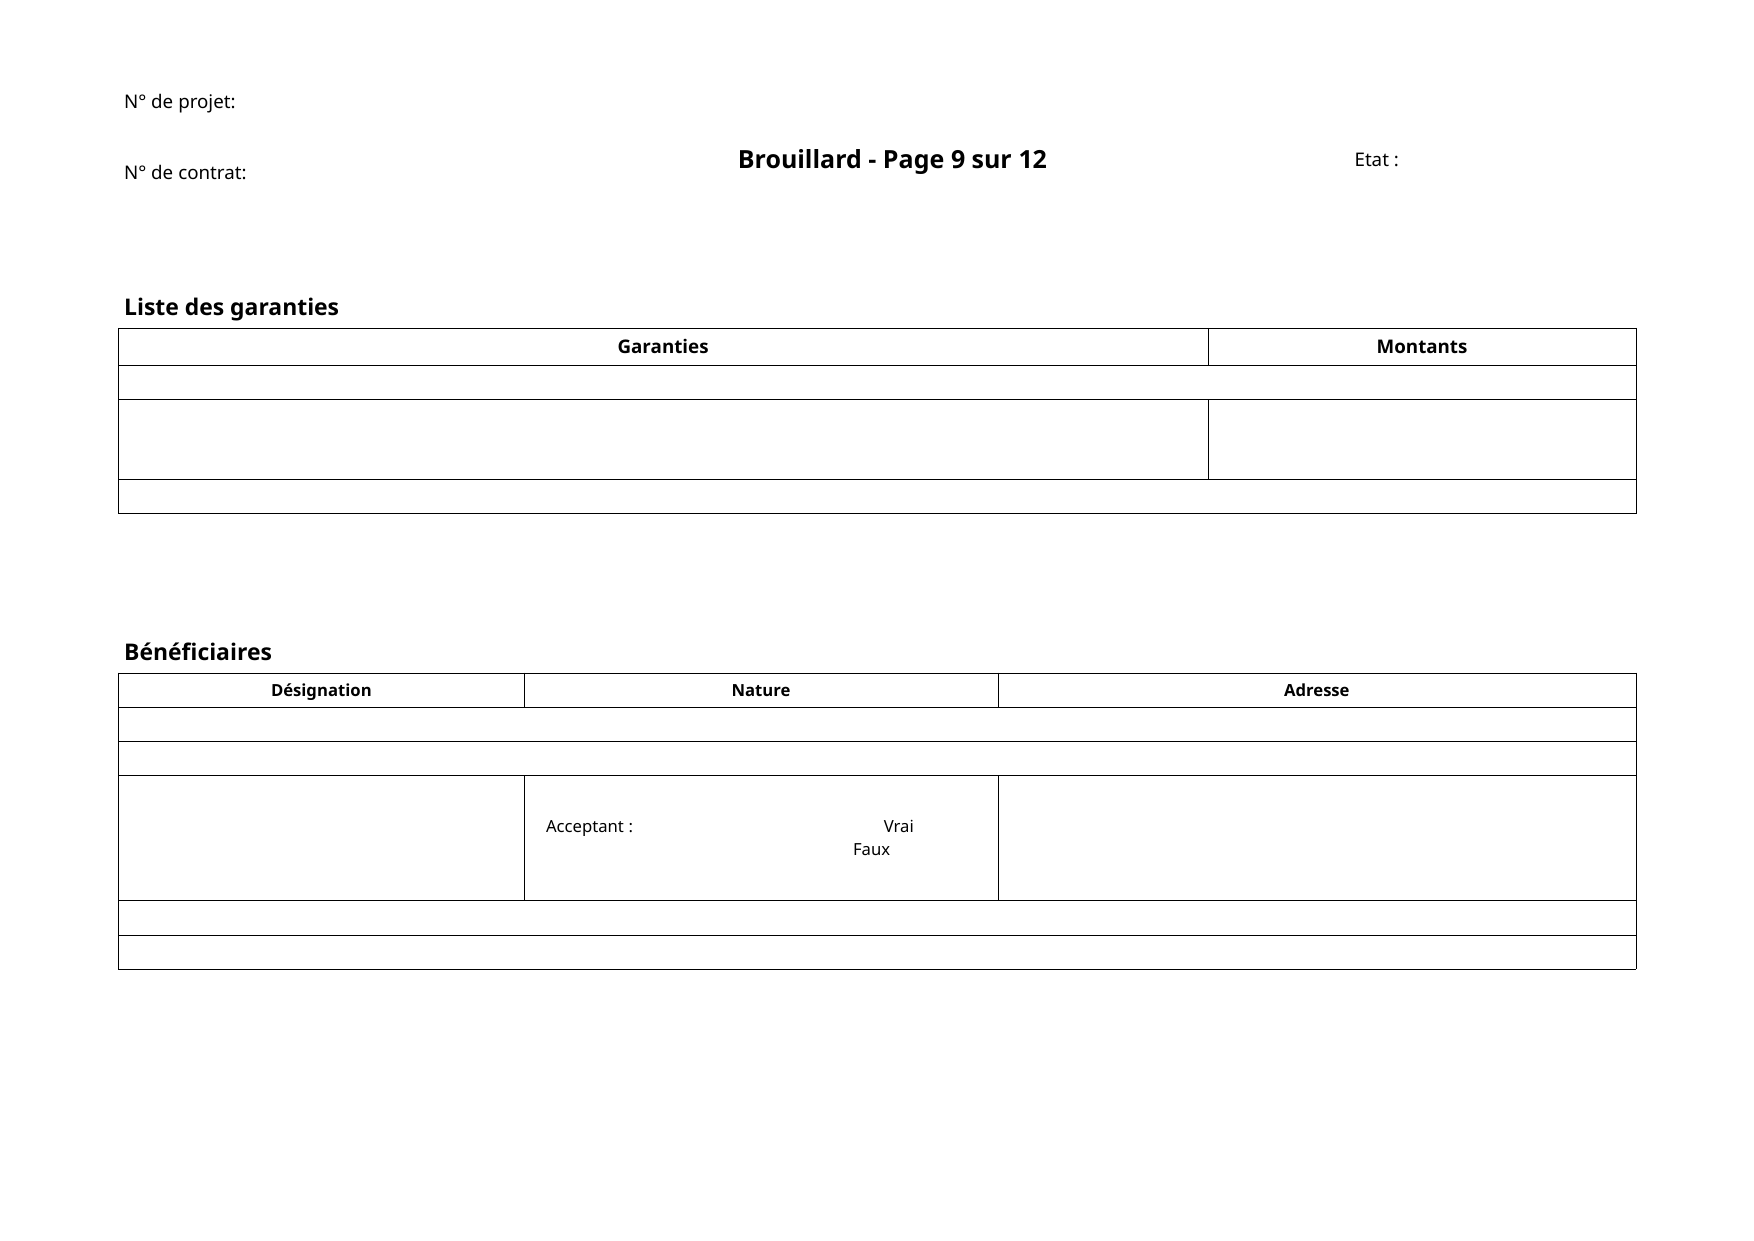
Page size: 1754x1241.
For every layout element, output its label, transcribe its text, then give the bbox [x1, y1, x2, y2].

table_cell <for each="garantie in contract.covered_elements[0].options"> [119, 708, 1636, 741]
table_cell Garanties [119, 329, 1208, 365]
table_cell <beneficiaire.party.rec_name> [119, 776, 524, 900]
table_header [1208, 285, 1636, 328]
table_cell </for> [119, 480, 1636, 513]
text </otherwise> [118, 514, 1636, 536]
table_cell <if test="option.current_coverage_amount"><format_currency(option.current_coverage_amount, Party.lang, contract.currency)></if> [1209, 400, 1636, 479]
text </choose> [118, 536, 1636, 562]
table_header Bénéficiaires [118, 630, 412, 672]
table_cell Montants [1209, 329, 1636, 365]
table_cell <if test="beneficiaire.address"> <for each="line in beneficiaire.address.full_address.split('\n')"> <line> </for> </if> [999, 776, 1636, 900]
text <when test="len(getattr(garantie, 'beneficiaries', []))>0"> [118, 607, 1636, 630]
table_cell Adresse [999, 674, 1636, 707]
table_cell </for> [119, 901, 1636, 934]
text <for each="garantie in contract.covered_elements[0].options"> [118, 562, 1636, 584]
table_cell Acceptant :<if test="beneficiaire.accepting">Vrai</if> <if test="not beneficiaire.accepting">Faux</if> [525, 776, 998, 900]
table_header Liste des garanties [118, 285, 1208, 328]
table_cell Nature [525, 674, 998, 707]
table_cell </for> [119, 936, 1636, 969]
text <choose> [118, 584, 1636, 607]
table_cell Désignation [119, 674, 524, 707]
table_cell <for each="option in contract.covered_elements[0].options"> [119, 366, 1636, 399]
table_header [412, 630, 1636, 672]
table_cell <option.coverage.extra_data.get('libelle_long_garantie',option.coverage.rec_name)> <option.current_extra_data_string.get('franchise_absolue_relative','')> [119, 400, 1208, 479]
table_cell <for each="beneficiaire in getattr(garantie, 'beneficiaries', [])"> [119, 742, 1636, 775]
